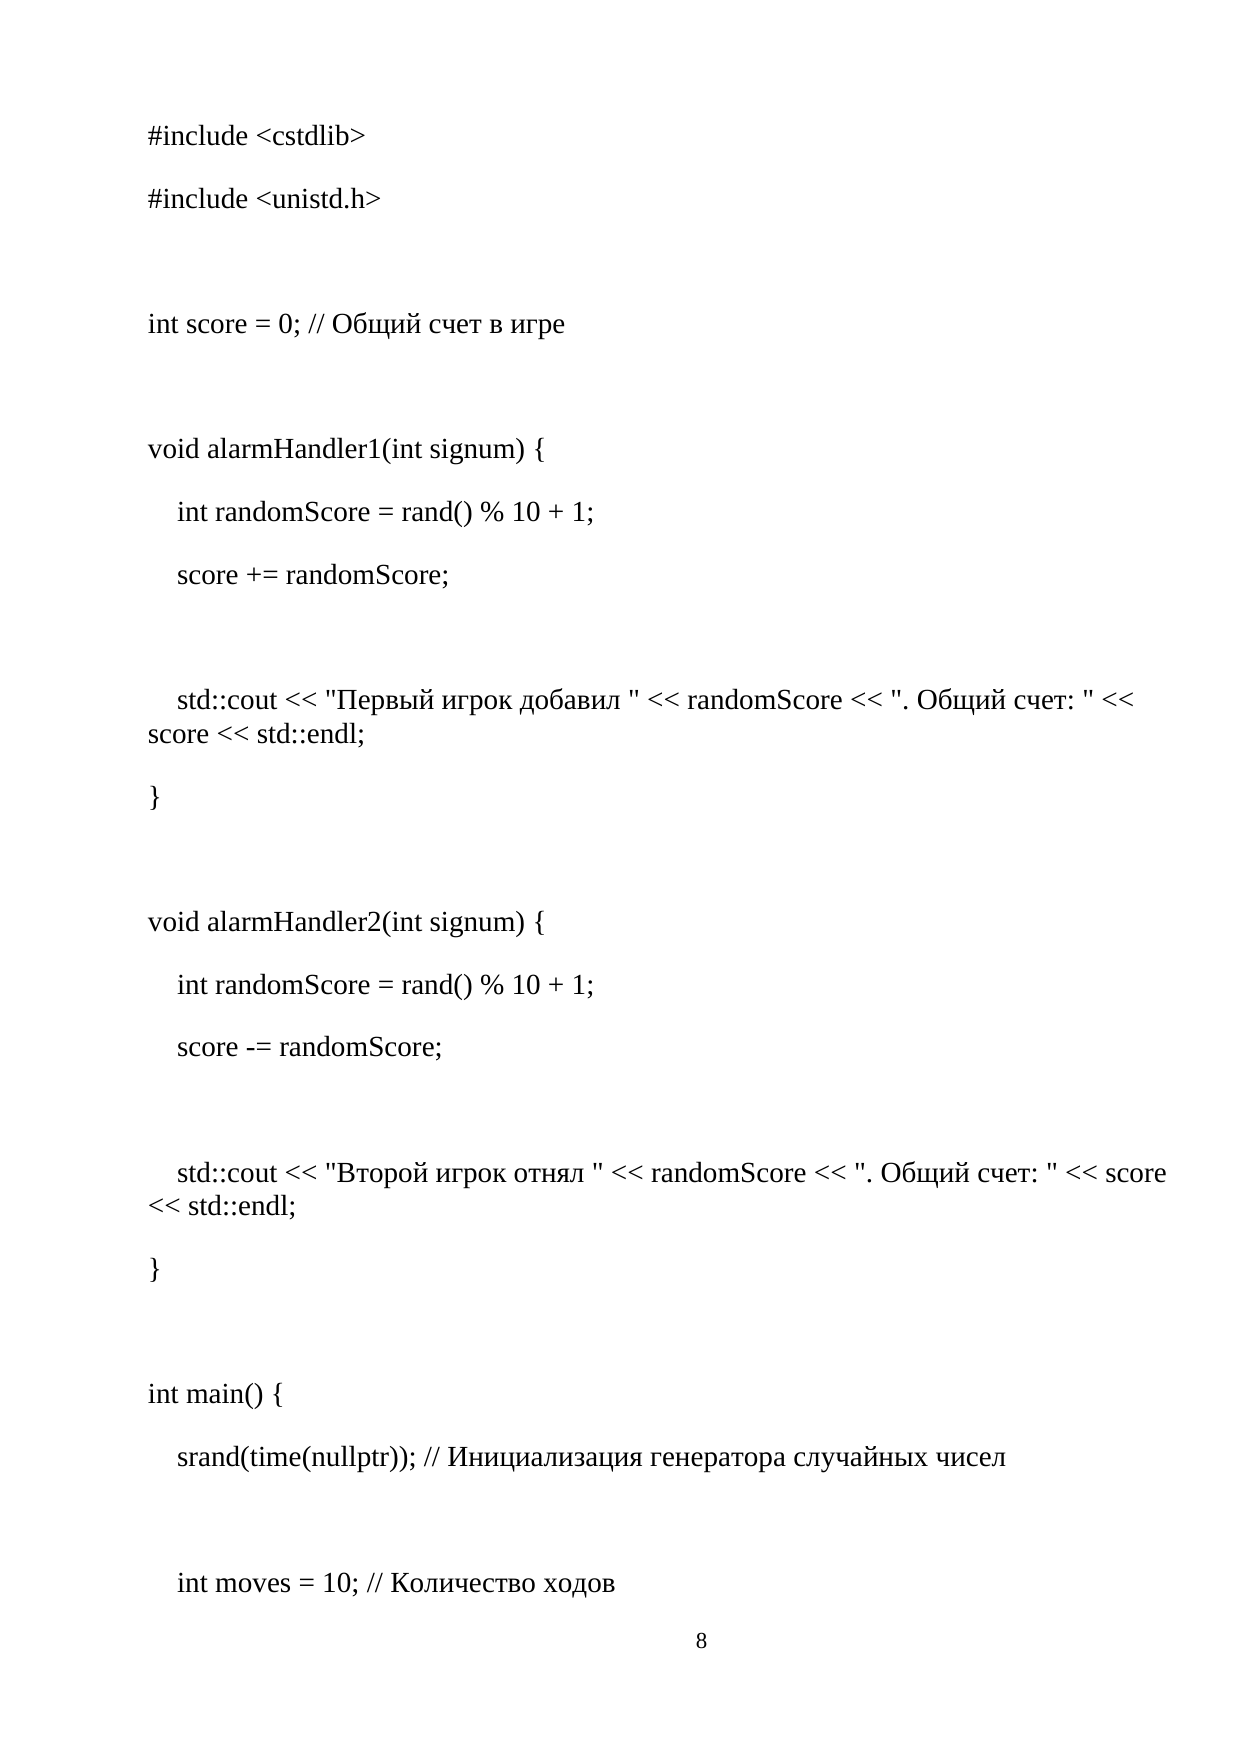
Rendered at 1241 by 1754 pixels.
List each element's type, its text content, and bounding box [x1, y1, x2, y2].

text int randomScore = rand() % 10 + 1; [148, 494, 1181, 528]
text score += randomScore; [148, 557, 1181, 591]
text void alarmHandler2(int signum) { [148, 904, 1181, 938]
text int main() { [148, 1377, 1181, 1410]
text #include <cstdlib> [148, 118, 1181, 152]
text } [148, 779, 1181, 812]
text score -= randomScore; [148, 1029, 1181, 1063]
text int randomScore = rand() % 10 + 1; [148, 967, 1181, 1000]
text #include <unistd.h> [148, 181, 1181, 214]
text std::cout << "Первый игрок добавил " << randomScore << ". Общий счет: " << score << std::endl; [148, 682, 1181, 749]
text } [148, 1251, 1181, 1285]
text void alarmHandler1(int signum) { [148, 432, 1181, 465]
text std::cout << "Второй игрок отнял " << randomScore << ". Общий счет: " << score << std::endl; [148, 1155, 1181, 1222]
text int score = 0; // Общий счет в игре [148, 306, 1181, 340]
text srand(time(nullptr)); // Инициализация генератора случайных чисел [148, 1439, 1181, 1473]
text int moves = 10; // Количество ходов [148, 1565, 1181, 1598]
